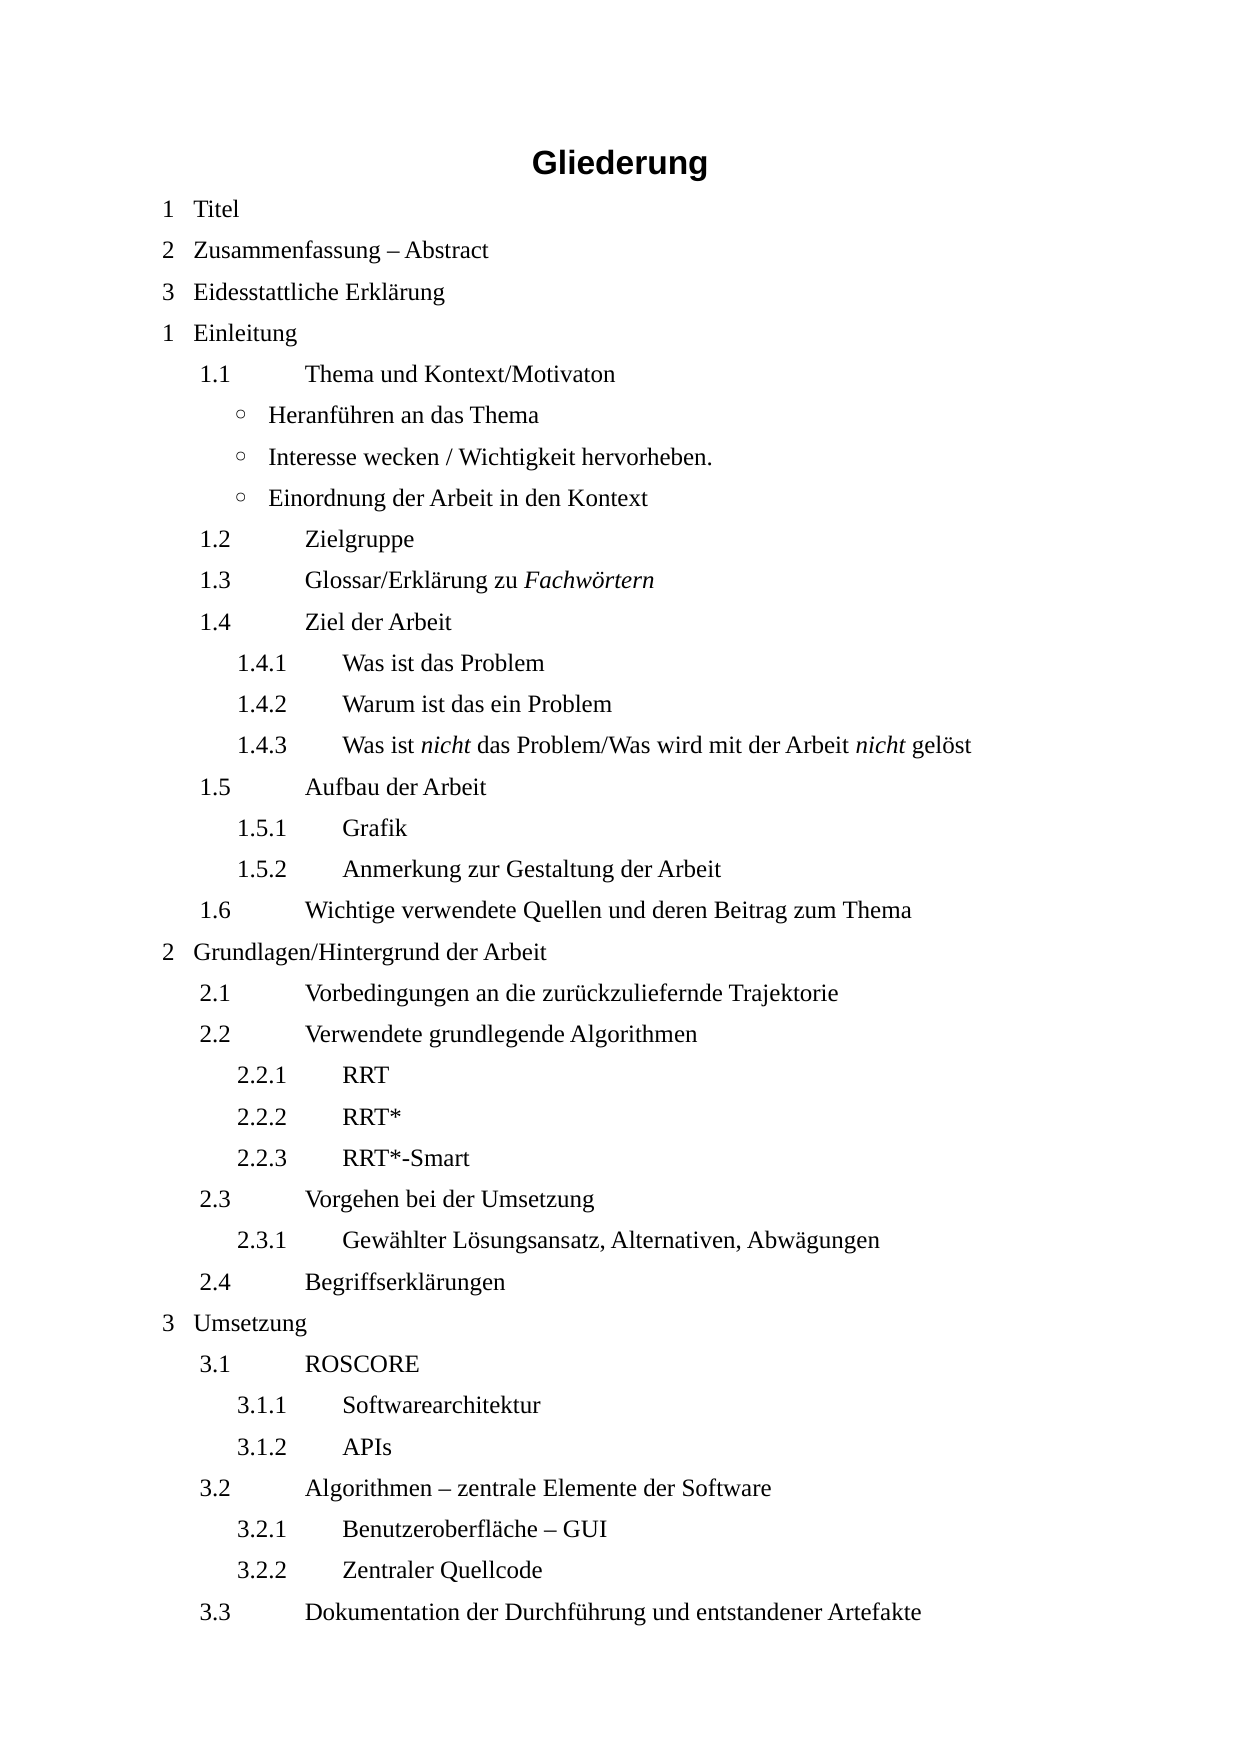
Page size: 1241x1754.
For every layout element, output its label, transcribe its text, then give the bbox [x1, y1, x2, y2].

list ROSCORE [193, 1349, 1122, 1378]
list RRT [231, 1061, 1122, 1089]
list APIs [231, 1432, 1122, 1461]
list Zentraler Quellcode [231, 1556, 1122, 1584]
list Heranführen an das Thema [231, 401, 1122, 429]
list Grafik [231, 813, 1122, 842]
list Was ist nicht das Problem/Was wird mit der Arbeit nicht gelöst [231, 731, 1122, 759]
list Titel [156, 194, 1122, 223]
list Einleitung [156, 318, 1122, 347]
list Aufbau der Arbeit [193, 772, 1122, 801]
list Softwarearchitektur [231, 1391, 1122, 1419]
list RRT*-Smart [231, 1143, 1122, 1172]
list Zusammenfassung – Abstract [156, 236, 1122, 264]
list Thema und Kontext/Motivaton [193, 359, 1122, 388]
list Grundlagen/Hintergrund der Arbeit [156, 937, 1122, 966]
list Zielgruppe [193, 524, 1122, 553]
list Verwendete grundlegende Algorithmen [193, 1019, 1122, 1048]
list Vorbedingungen an die zurückzuliefernde Trajektorie [193, 978, 1122, 1007]
list RRT* [231, 1102, 1122, 1131]
list Interesse wecken / Wichtigkeit hervorheben. [231, 442, 1122, 471]
list Glossar/Erklärung zu Fachwörtern [193, 566, 1122, 594]
list Eidesstattliche Erklärung [156, 277, 1122, 306]
list Wichtige verwendete Quellen und deren Beitrag zum Thema [193, 896, 1122, 924]
list Algorithmen – zentrale Elemente der Software [193, 1473, 1122, 1502]
subtitle Gliederung [118, 143, 1122, 182]
list Vorgehen bei der Umsetzung [193, 1184, 1122, 1213]
list Dokumentation der Durchführung und entstandener Artefakte [193, 1597, 1122, 1626]
list Anmerkung zur Gestaltung der Arbeit [231, 854, 1122, 883]
list Begriffserklärungen [193, 1267, 1122, 1296]
list Benutzeroberfläche – GUI [231, 1514, 1122, 1543]
list Einordnung der Arbeit in den Kontext [231, 483, 1122, 512]
list Ziel der Arbeit [193, 607, 1122, 636]
list Was ist das Problem [231, 648, 1122, 677]
list Warum ist das ein Problem [231, 689, 1122, 718]
list Umsetzung [156, 1308, 1122, 1337]
list Gewählter Lösungsansatz, Alternativen, Abwägungen [231, 1226, 1122, 1254]
